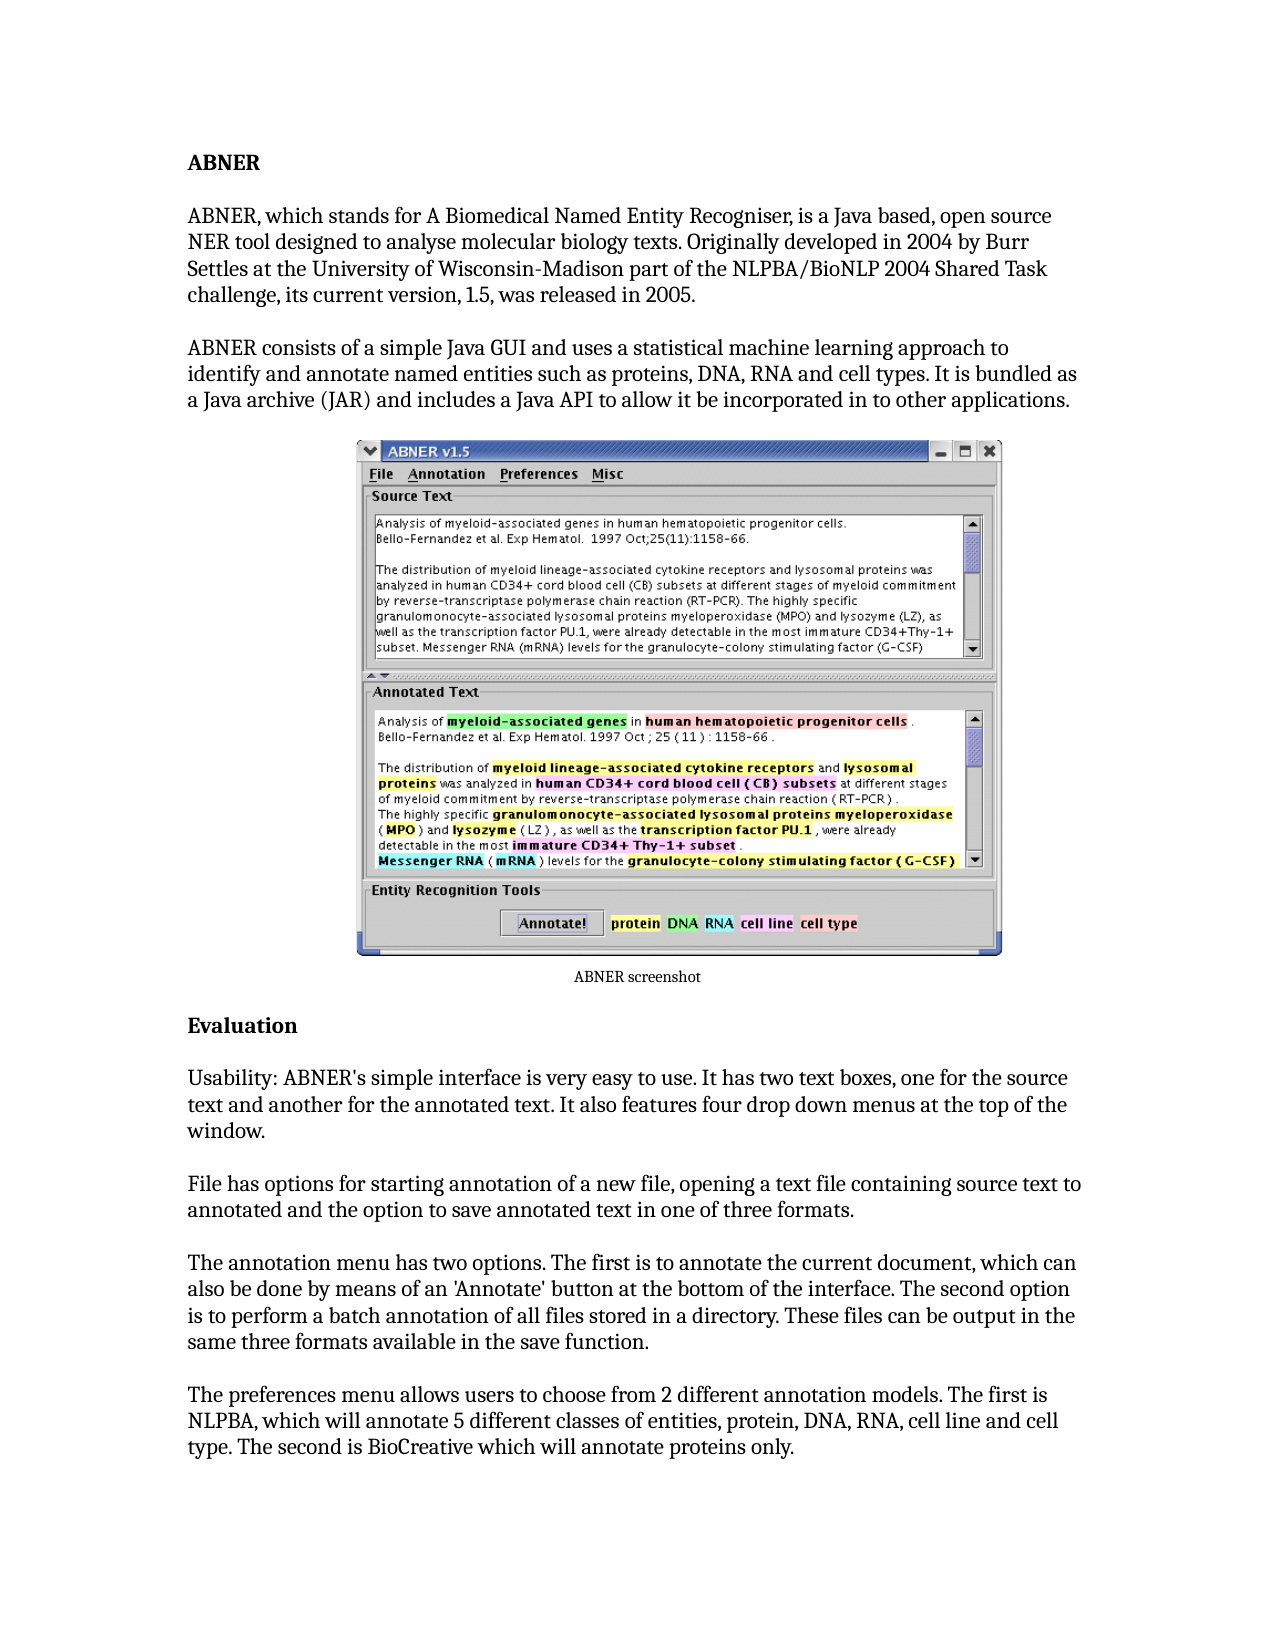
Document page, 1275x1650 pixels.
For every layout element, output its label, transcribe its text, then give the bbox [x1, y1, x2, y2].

text ABNER [187, 150, 1087, 176]
text Usability: ABNER's simple interface is very easy to use. It has two text boxes, one for the source text and another for the annotated text. It also features four drop down menus at the top of the window. [187, 1065, 1087, 1144]
picture [356, 440, 1003, 956]
text The annotation menu has two options. The first is to annotate the current document, which can also be done by means of an 'Annotate' button at the bottom of the interface. The second option is to perform a batch annotation of all files stored in a directory. These files can be output in the same three formats available in the save function. [187, 1250, 1087, 1355]
text File has options for starting annotation of a new file, opening a text file containing source text to annotated and the option to save annotated text in one of three formats. [187, 1171, 1087, 1223]
text ABNER, which stands for A Biomedical Named Entity Recogniser, is a Java based, open source NER tool designed to analyse molecular biology texts. Originally developed in 2004 by Burr Settles at the University of Wisconsin-Madison part of the NLPBA/BioNLP 2004 Shared Task challenge, its current version, 1.5, was released in 2005. [187, 203, 1087, 308]
text ABNER screenshot [187, 967, 1087, 986]
text ABNER consists of a simple Java GUI and uses a statistical machine learning approach to identify and annotate named entities such as proteins, DNA, RNA and cell types. It is bundled as a Java archive (JAR) and includes a Java API to allow it be incorporated in to other applications. [187, 334, 1087, 413]
text The preferences menu allows users to choose from 2 different annotation models. The first is NLPBA, which will annotate 5 different classes of entities, protein, DNA, RNA, cell line and cell type. The second is BioCreative which will annotate proteins only. [187, 1381, 1087, 1461]
text Evaluation [187, 1012, 1087, 1039]
